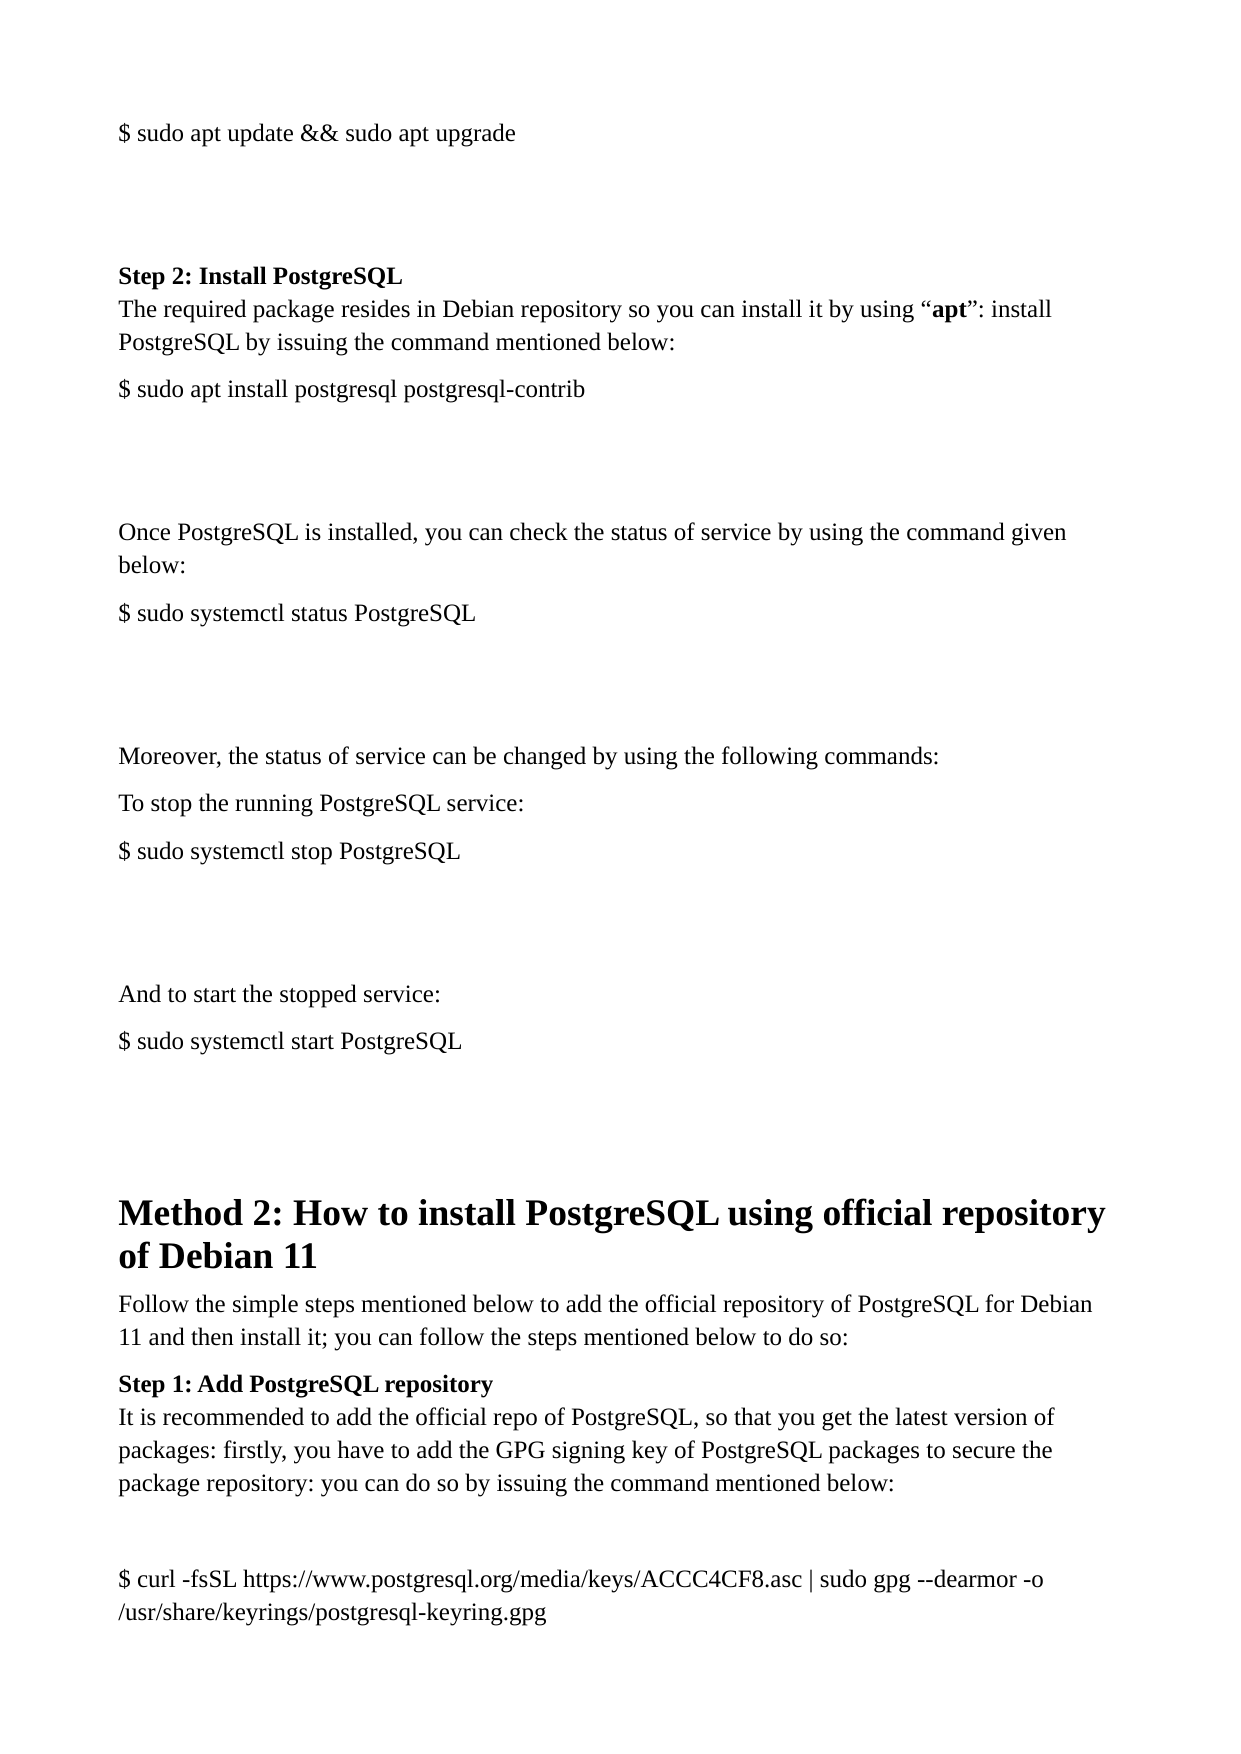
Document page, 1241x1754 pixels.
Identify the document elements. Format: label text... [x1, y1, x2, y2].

text $ sudo systemctl stop PostgreSQL [118, 836, 1122, 865]
text Step 2: Install PostgreSQL The required package resides in Debian repository so you can install it by using “apt”: install PostgreSQL by issuing the command mentioned below: [118, 261, 1122, 356]
text $ sudo systemctl status PostgreSQL [118, 598, 1122, 627]
text Step 1: Add PostgreSQL repository It is recommended to add the official repo of PostgreSQL, so that you get the latest version of packages: firstly, you have to add the GPG signing key of PostgreSQL packages to secure the package repository: you can do so by issuing the command mentioned below: [118, 1369, 1122, 1497]
text To stop the running PostgreSQL service: [118, 788, 1122, 817]
text Moreover, the status of service can be changed by using the following commands: [118, 741, 1122, 769]
subtitle Method 2: How to install PostgreSQL using official repository of Debian 11 [118, 1190, 1122, 1276]
text $ sudo apt install postgresql postgresql-contrib [118, 374, 1122, 403]
text Follow the simple steps mentioned below to add the official repository of PostgreSQL for Debian 11 and then install it; you can follow the steps mentioned below to do so: [118, 1289, 1122, 1351]
text $ sudo apt update && sudo apt upgrade [118, 118, 1122, 147]
text $ curl -fsSL https://www.postgresql.org/media/keys/ACCC4CF8.asc | sudo gpg --dearmor -o /usr/share/keyrings/postgresql-keyring.gpg [118, 1564, 1122, 1626]
text And to start the stopped service: [118, 979, 1122, 1008]
text Once PostgreSQL is installed, you can check the status of service by using the command given below: [118, 517, 1122, 579]
text $ sudo systemctl start PostgreSQL [118, 1026, 1122, 1055]
